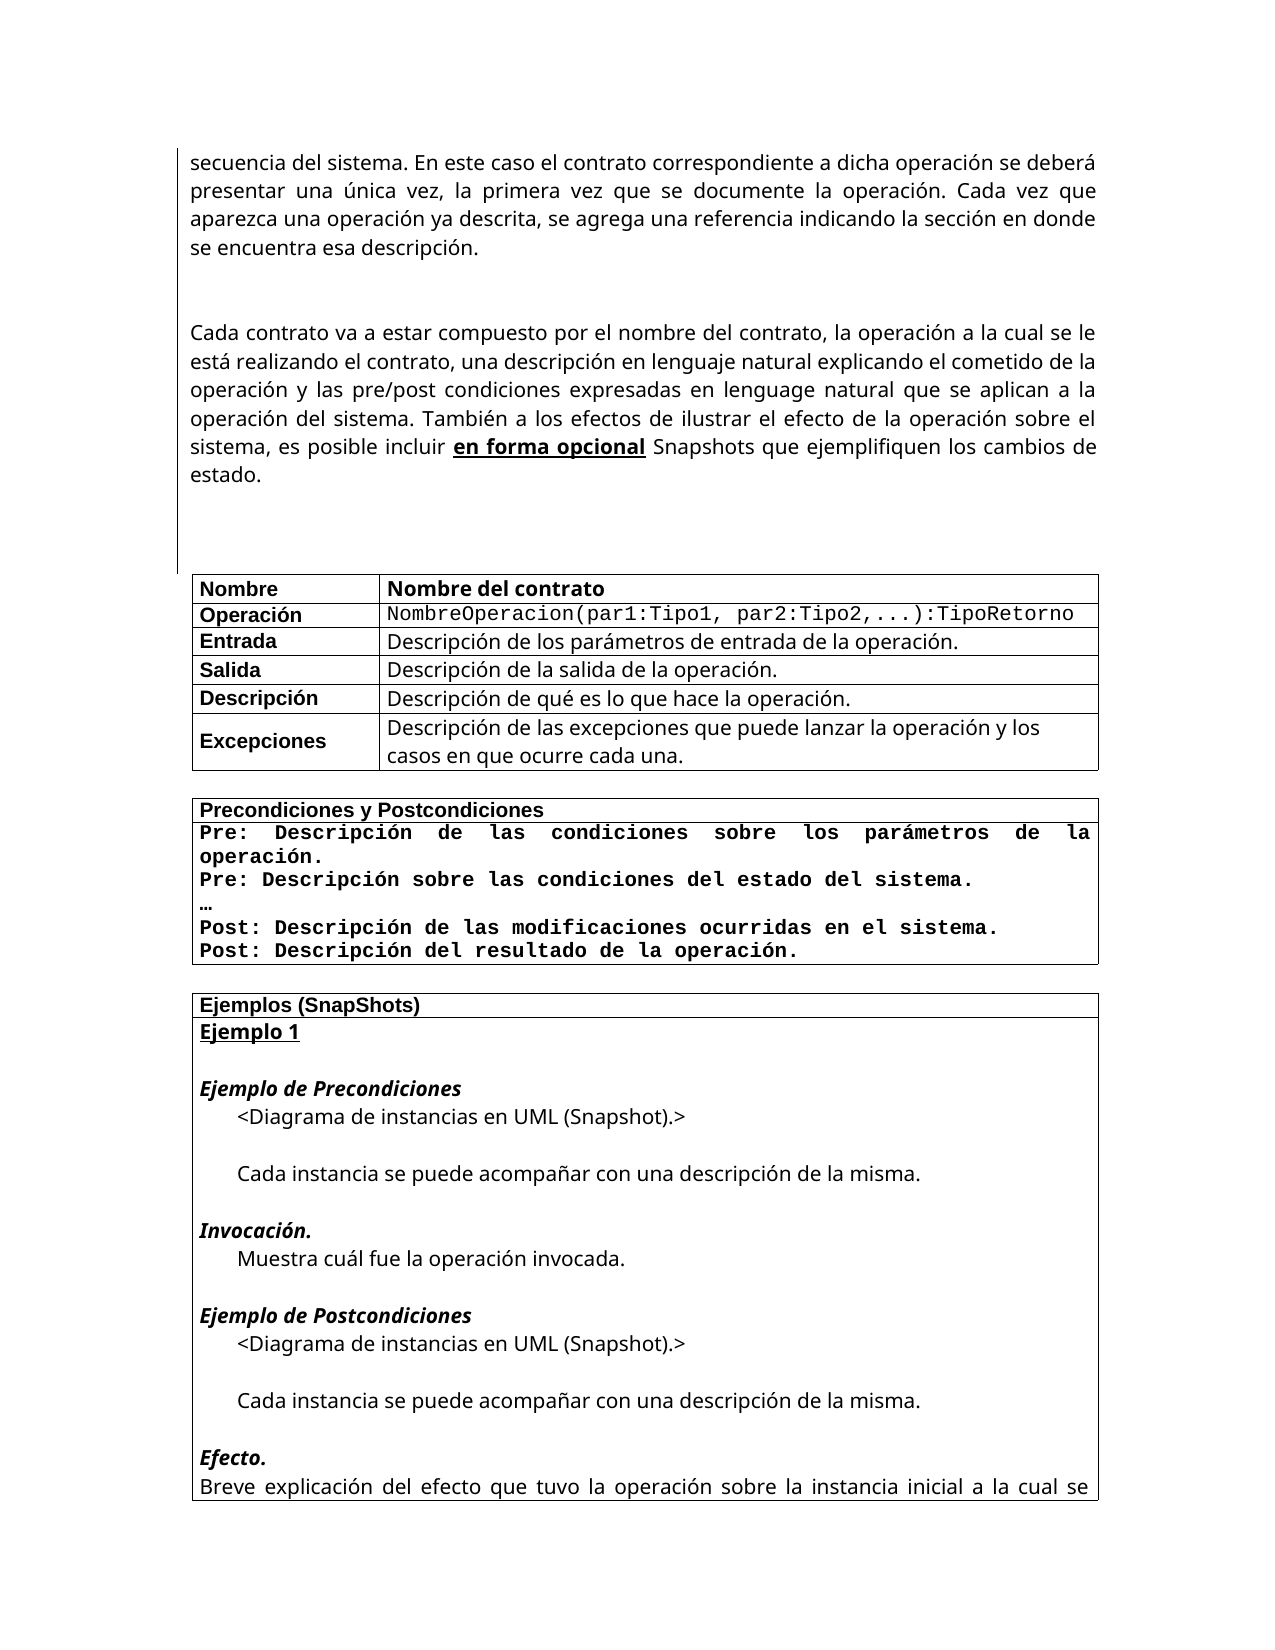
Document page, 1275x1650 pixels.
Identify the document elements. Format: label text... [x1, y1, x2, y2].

table_cell Descripción [193, 685, 379, 712]
table_cell Excepciones [193, 714, 379, 769]
table_cell Descripción de qué es lo que hace la operación. [380, 685, 1098, 712]
table_header Nombre del contrato [380, 575, 1098, 603]
table_cell Descripción de la salida de la operación. [380, 656, 1098, 684]
table_cell Salida [193, 656, 379, 684]
table_header Nombre [193, 575, 379, 603]
text secuencia del sistema. En este caso el contrato correspondiente a dicha operación se deberá presentar una única vez, la primera vez que se documente la operación. Cada vez que aparezca una operación ya descrita, se agrega una referencia indicando la sección en donde se encuentra esa descripción. [178, 148, 1098, 261]
table_cell Descripción de las excepciones que puede lanzar la operación y los casos en que ocurre cada una. [380, 714, 1098, 769]
table_cell Operación [193, 604, 379, 627]
table_cell Descripción de los parámetros de entrada de la operación. [380, 628, 1098, 655]
table_header Ejemplos (SnapShots) [193, 994, 1098, 1017]
table_cell Pre: Descripción de las condiciones sobre los parámetros de la operación. Pre: Descripción sobre las condiciones del estado del sistema. … Post: Descripción de las modificaciones ocurridas en el sistema. Post: Descripción del resultado de la operación. [193, 823, 1098, 964]
table_header Precondiciones y Postcondiciones [193, 799, 1098, 822]
table_cell Entrada [193, 628, 379, 655]
text Cada contrato va a estar compuesto por el nombre del contrato, la operación a la cual se le está realizando el contrato, una descripción en lenguaje natural explicando el cometido de la operación y las pre/post condiciones expresadas en lenguage natural que se aplican a la operación del sistema. También a los efectos de ilustrar el efecto de la operación sobre el sistema, es posible incluir en forma opcional Snapshots que ejemplifiquen los cambios de estado. [178, 318, 1098, 489]
table_cell Ejemplo 1 Ejemplo de Precondiciones <Diagrama de instancias en UML (Snapshot).> Cada instancia se puede acompañar con una descripción de la misma. Invocación. Muestra cuál fue la operación invocada. Ejemplo de Postcondiciones <Diagrama de instancias en UML (Snapshot).> Cada instancia se puede acompañar con una descripción de la misma. Efecto. Breve explicación del efecto que tuvo la operación sobre la instancia inicial a la cual se [193, 1018, 1098, 1500]
table_cell NombreOperacion(par1:Tipo1, par2:Tipo2,...):TipoRetorno [380, 604, 1098, 627]
